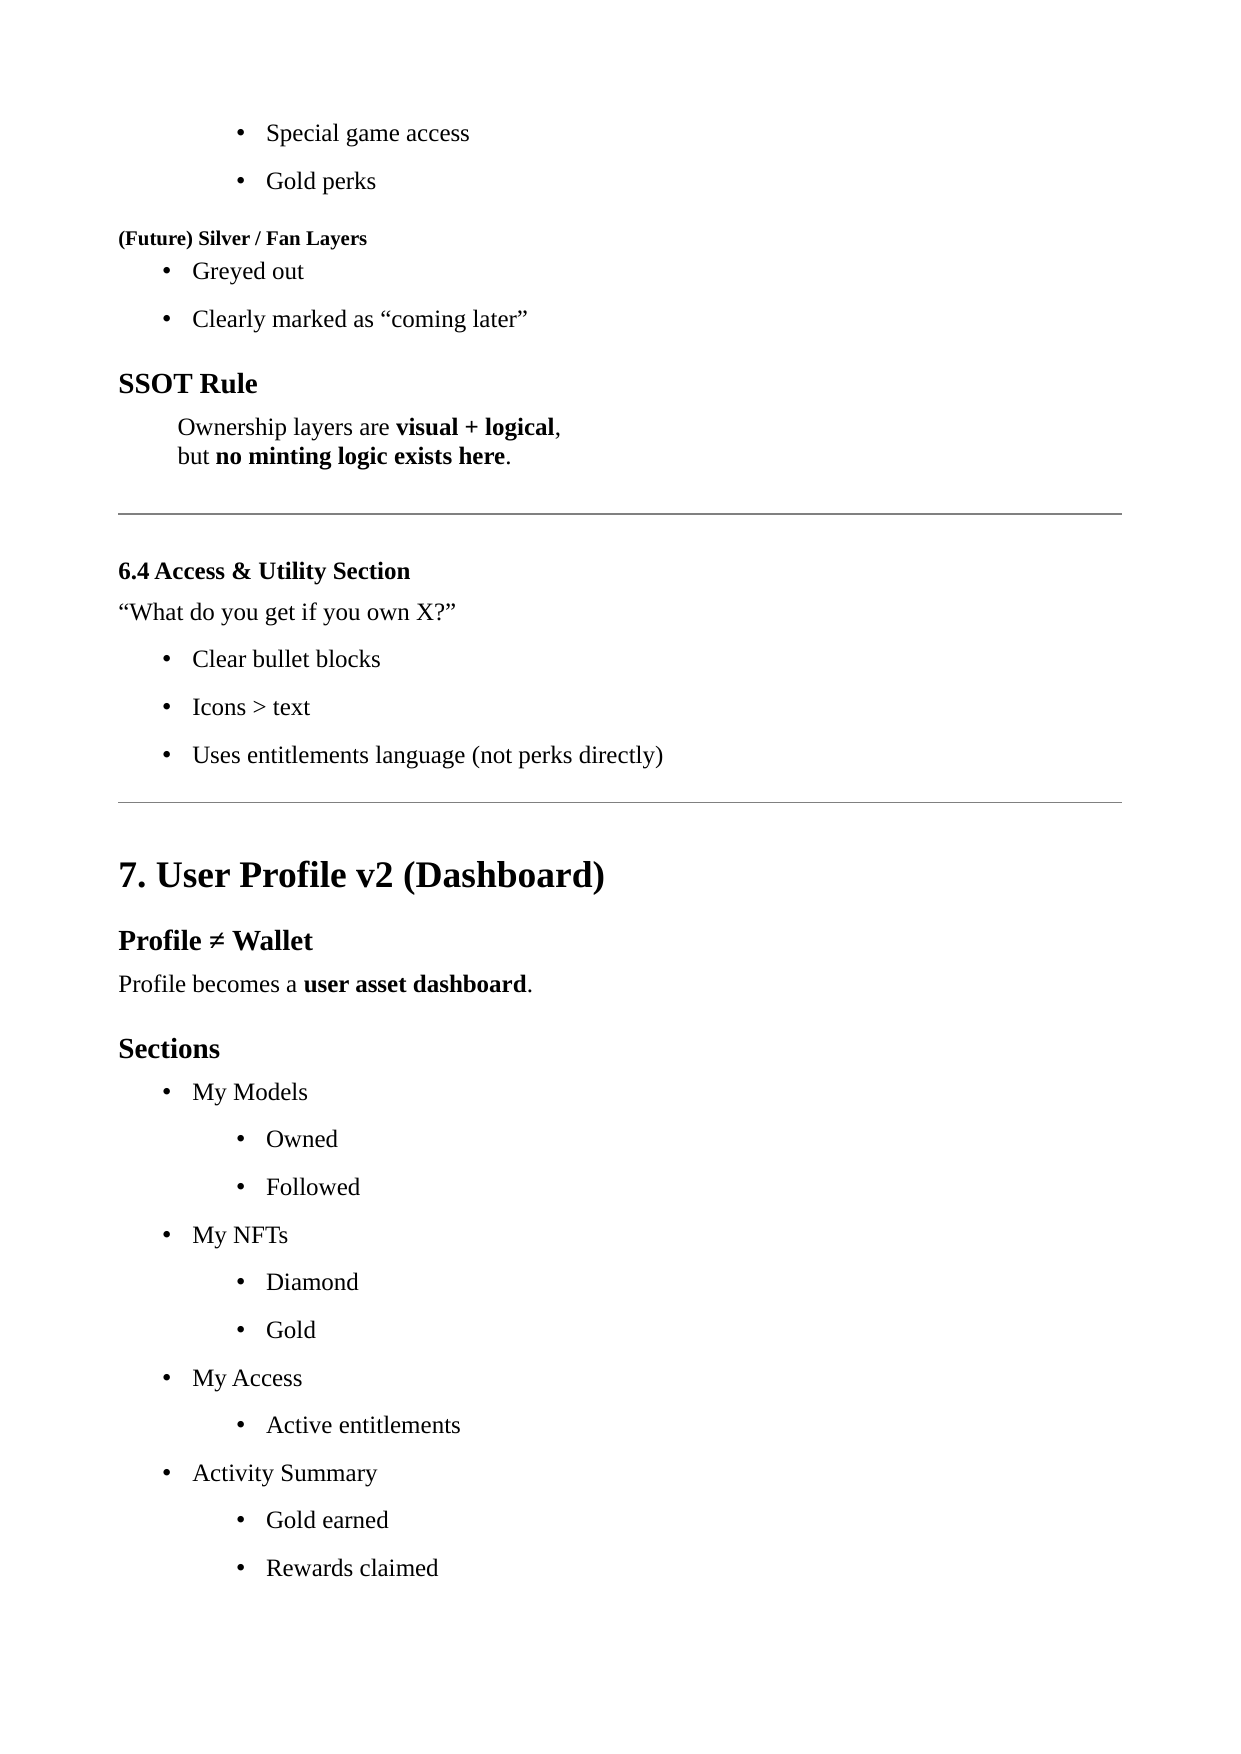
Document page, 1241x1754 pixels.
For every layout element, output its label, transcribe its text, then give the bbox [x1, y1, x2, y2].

text “What do you get if you own X?” [118, 597, 1122, 626]
list My Models [162, 1077, 1122, 1106]
list Greyed out [162, 256, 1122, 285]
text Ownership layers are visual + logical, but no minting logic exists here. [177, 412, 1063, 469]
list Icons > text [162, 692, 1122, 721]
text Profile becomes a user asset dashboard. [118, 969, 1122, 997]
list Clearly marked as “coming later” [162, 304, 1122, 332]
subtitle Sections [118, 1031, 1122, 1064]
list Activity Summary [162, 1458, 1122, 1487]
subtitle 7. User Profile v2 (Dashboard) [118, 852, 1122, 896]
subtitle 6.4 Access & Utility Section [118, 556, 1122, 584]
list Clear bullet blocks [162, 644, 1122, 673]
list My NFTs [162, 1220, 1122, 1248]
list Uses entitlements language (not perks directly) [162, 740, 1122, 768]
subtitle SSOT Rule [118, 366, 1122, 399]
list Gold perks [236, 166, 1122, 194]
list Special game access [236, 118, 1122, 147]
list Gold [236, 1315, 1122, 1344]
list Followed [236, 1172, 1122, 1201]
list My Access [162, 1363, 1122, 1391]
list Diamond [236, 1267, 1122, 1296]
subtitle Profile ≠ Wallet [118, 923, 1122, 956]
subtitle (Future) Silver / Fan Layers [118, 226, 1122, 250]
list Owned [236, 1124, 1122, 1153]
list Active entitlements [236, 1410, 1122, 1439]
list Gold earned [236, 1505, 1122, 1534]
list Rewards claimed [236, 1553, 1122, 1582]
